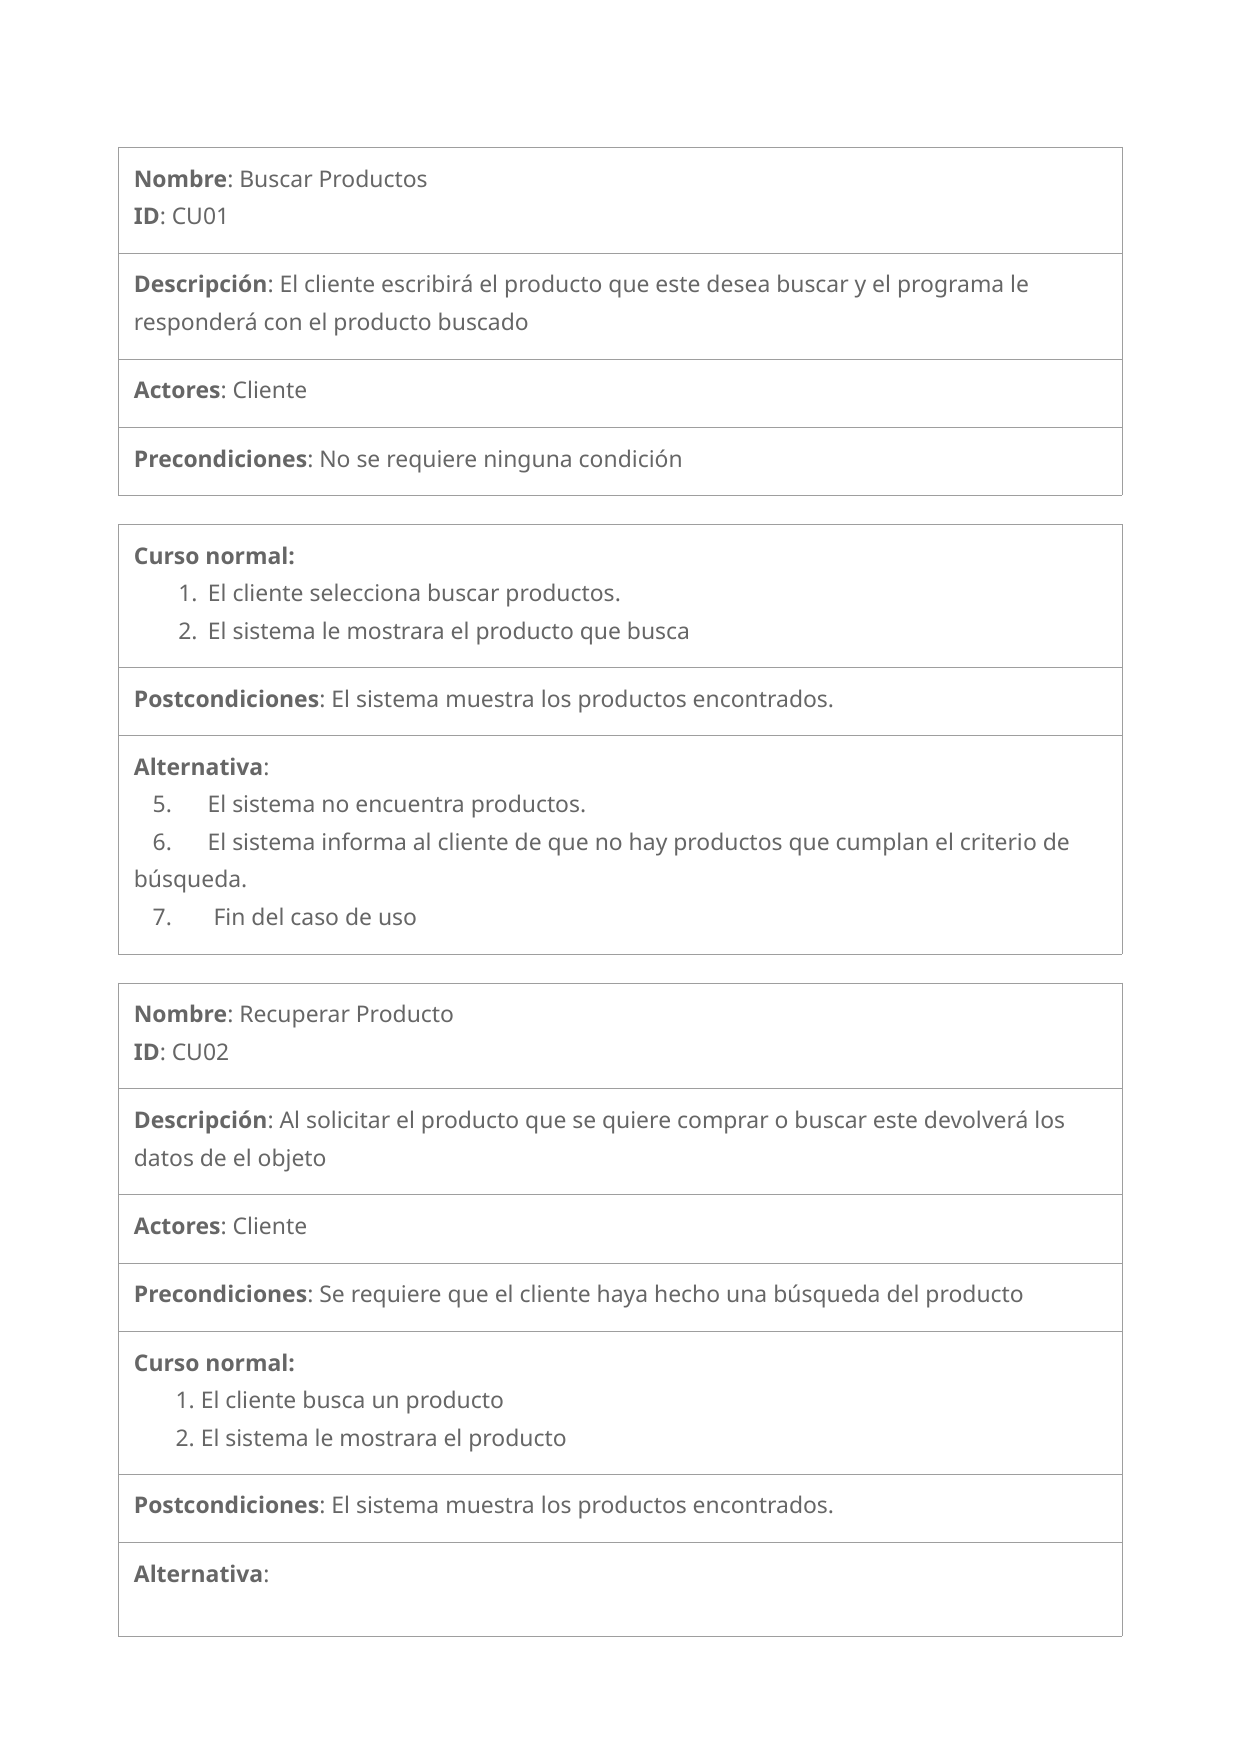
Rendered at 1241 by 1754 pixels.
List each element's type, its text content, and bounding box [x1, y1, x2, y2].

table_cell Descripción: Al solicitar el producto que se quiere comprar o buscar este devolverá los datos de el objeto [119, 1089, 1122, 1194]
table_cell Descripción: El cliente escribirá el producto que este desea buscar y el programa le responderá con el producto buscado [119, 254, 1122, 358]
table_header Nombre: Recuperar Producto ID: CU02 [119, 984, 1122, 1088]
table_cell Precondiciones: No se requiere ninguna condición [119, 428, 1122, 495]
table_header Curso normal: 1. El cliente busca un producto 2. El sistema le mostrara el producto [119, 1332, 1122, 1474]
table_header Curso normal: El cliente selecciona buscar productos. El sistema le mostrara el producto que busca [119, 525, 1122, 667]
table_cell Actores: Cliente [119, 1195, 1122, 1262]
table_cell Actores: Cliente [119, 360, 1122, 427]
table_cell Precondiciones: Se requiere que el cliente haya hecho una búsqueda del producto [119, 1264, 1122, 1331]
table_cell Postcondiciones: El sistema muestra los productos encontrados. [119, 668, 1122, 735]
table_cell Postcondiciones: El sistema muestra los productos encontrados. [119, 1475, 1122, 1542]
table_cell Alternativa: 5. El sistema no encuentra productos. 6. El sistema informa al cliente de que no hay productos que cumplan el criterio de búsqueda. 7. Fin del caso de uso [119, 736, 1122, 953]
table_header Nombre: Buscar Productos ID: CU01 [119, 148, 1122, 253]
table_cell Alternativa: [119, 1543, 1122, 1636]
